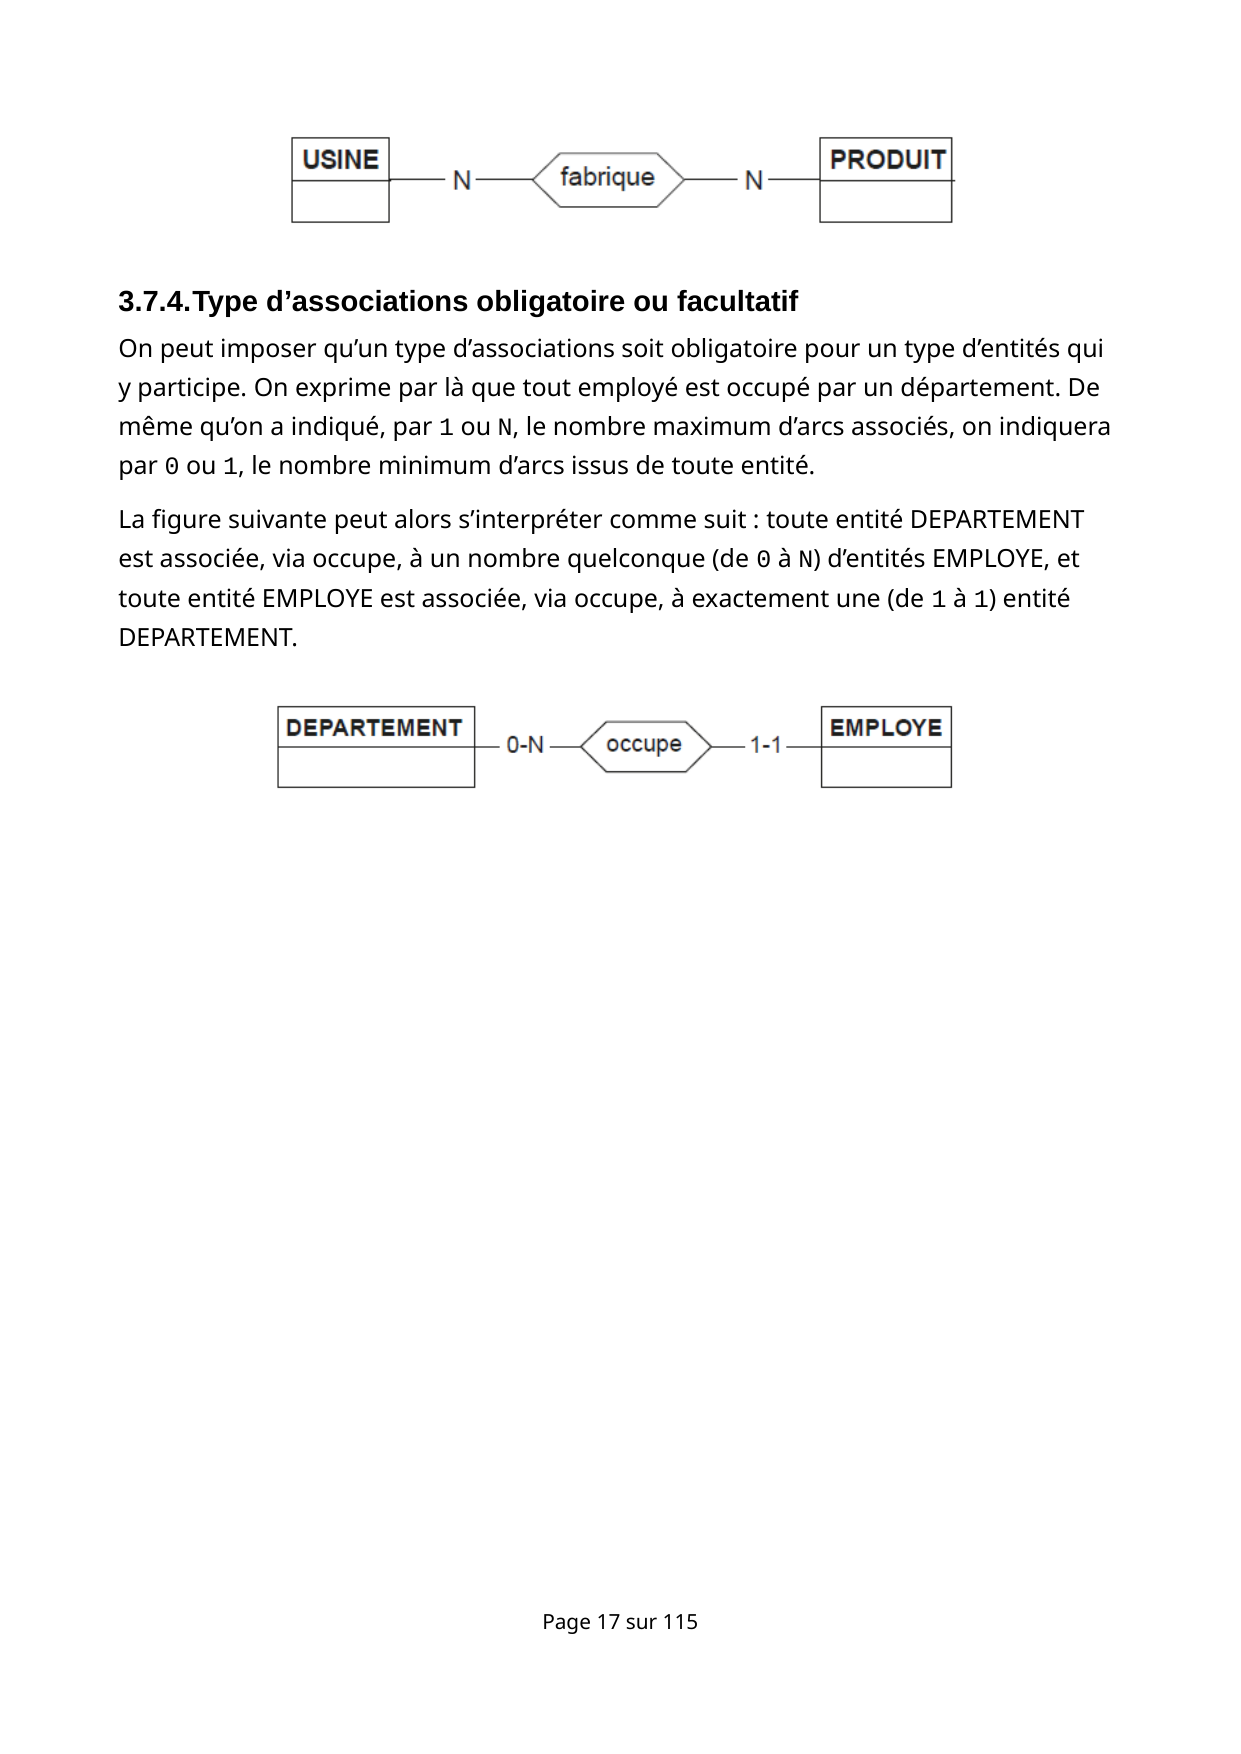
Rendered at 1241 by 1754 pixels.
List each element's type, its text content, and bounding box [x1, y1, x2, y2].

picture [268, 118, 972, 241]
subtitle Type d’associations obligatoire ou facultatif [118, 284, 1122, 318]
picture [248, 688, 992, 805]
text On peut imposer qu’un type d’associations soit obligatoire pour un type d’entités qui y participe. On exprime par là que tout employé est occupé par un département. De même qu’on a indiqué, par 1 ou N, le nombre maximum d’arcs associés, on indiquera par 0 ou 1, le nombre minimum d’arcs issus de toute entité. [118, 330, 1122, 482]
text La figure suivante peut alors s’interpréter comme suit : toute entité DEPARTEMENT est associée, via occupe, à un nombre quelconque (de 0 à N) d’entités EMPLOYE, et toute entité EMPLOYE est associée, via occupe, à exactement une (de 1 à 1) entité DEPARTEMENT. [118, 502, 1122, 654]
